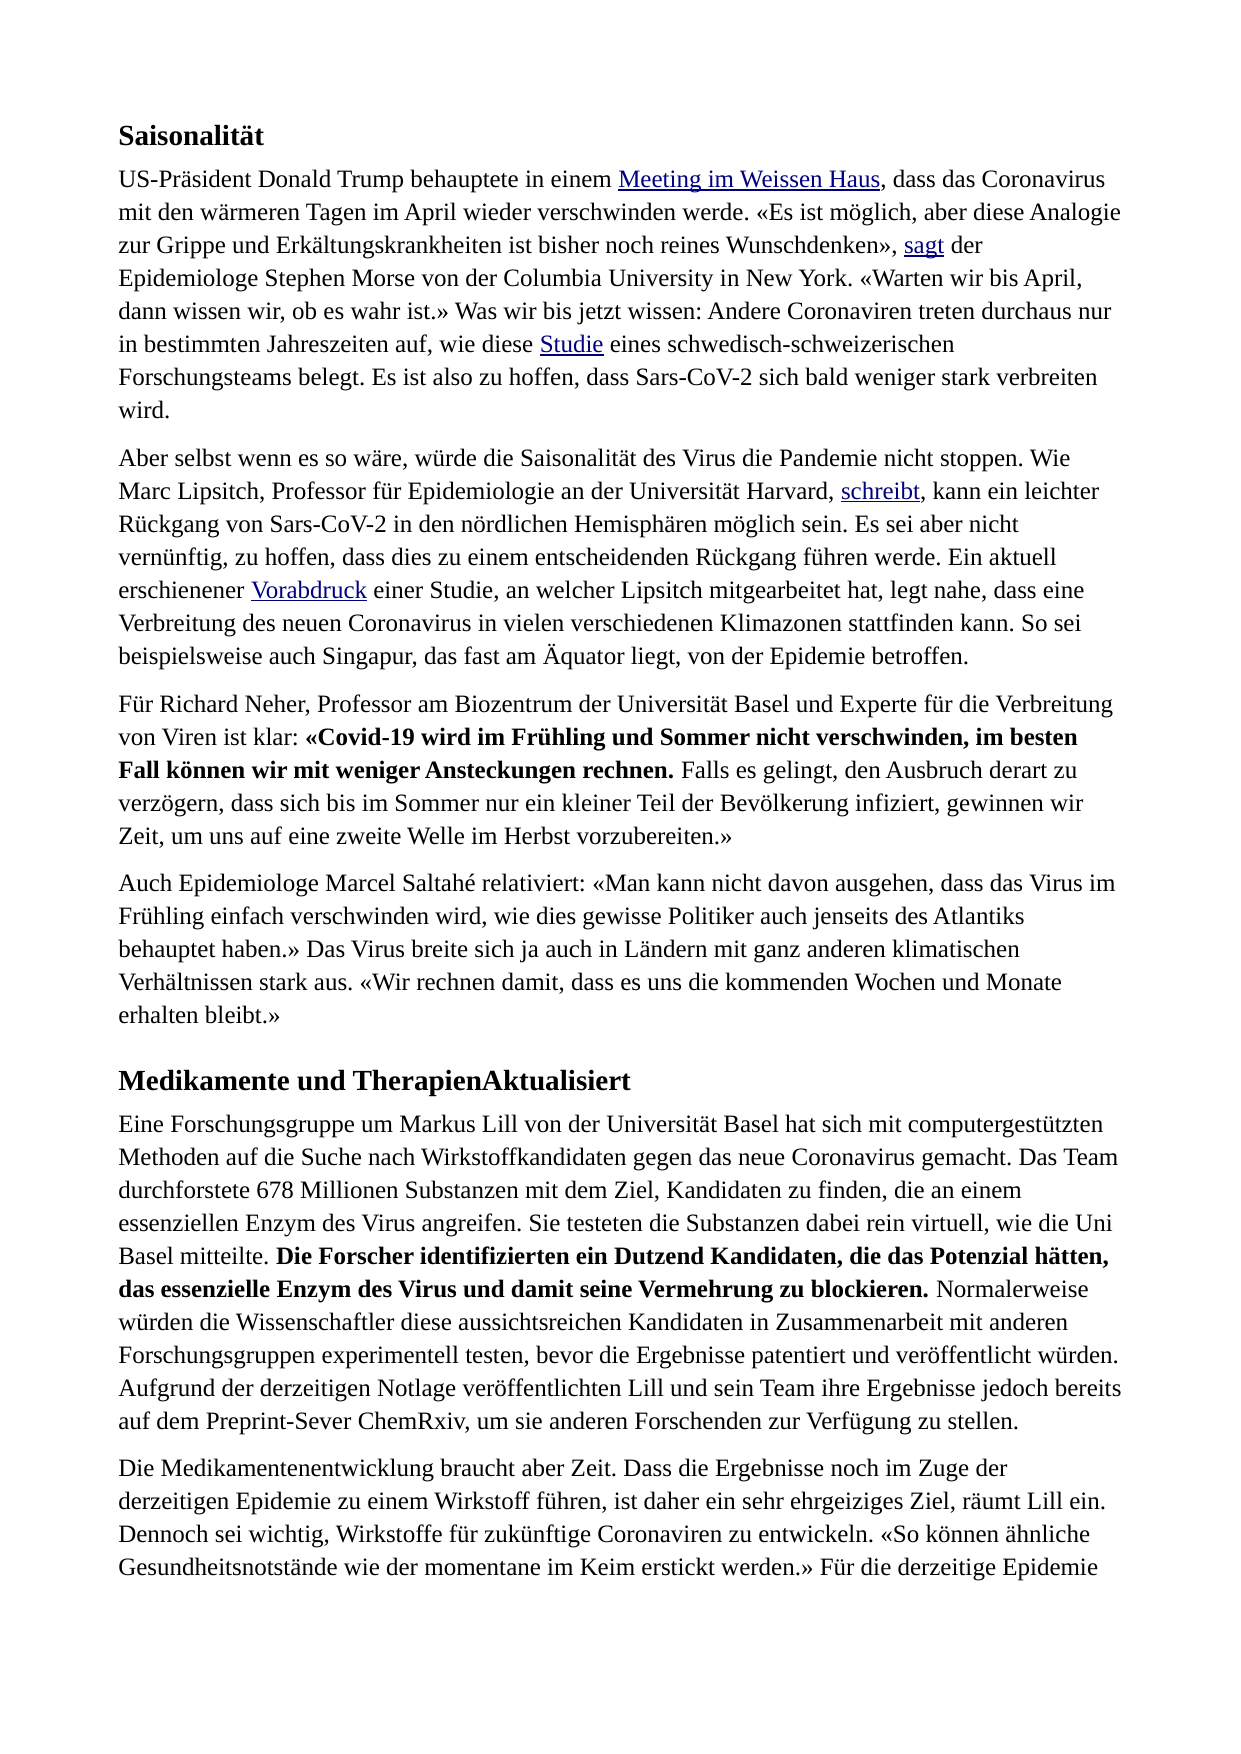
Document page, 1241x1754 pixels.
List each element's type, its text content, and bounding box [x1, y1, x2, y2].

text Die Medikamentenentwicklung braucht aber Zeit. Dass die Ergebnisse noch im Zuge der derzeitigen Epidemie zu einem Wirkstoff führen, ist daher ein sehr ehrgeiziges Ziel, räumt Lill ein. Dennoch sei wichtig, Wirkstoffe für zukünftige Coronaviren zu entwickeln. «So können ähnliche Gesundheitsnotstände wie der momentane im Keim erstickt werden.» Für die derzeitige Epidemie [118, 1453, 1122, 1581]
text US-Präsident Donald Trump behauptete in einem Meeting im Weissen Haus, dass das Coronavirus mit den wärmeren Tagen im April wieder verschwinden werde. «Es ist möglich, aber diese Analogie zur Grippe und Erkältungskrankheiten ist bisher noch reines Wunschdenken», sagt der Epidemiologe Stephen Morse von der Columbia University in New York. «Warten wir bis April, dann wissen wir, ob es wahr ist.» Was wir bis jetzt wissen: Andere Coronaviren treten durchaus nur in bestimmten Jahreszeiten auf, wie diese Studie eines schwedisch-schweizerischen Forschungsteams belegt. Es ist also zu hoffen, dass Sars-CoV-2 sich bald weniger stark verbreiten wird. [118, 164, 1122, 424]
text Aber selbst wenn es so wäre, würde die Saisonalität des Virus die Pandemie nicht stoppen. Wie Marc Lipsitch, Professor für Epidemiologie an der Universität Harvard, schreibt, kann ein leichter Rückgang von Sars-CoV-2 in den nördlichen Hemisphären möglich sein. Es sei aber nicht vernünftig, zu hoffen, dass dies zu einem entscheidenden Rückgang führen werde. Ein aktuell erschienener Vorabdruck einer Studie, an welcher Lipsitch mitgearbeitet hat, legt nahe, dass eine Verbreitung des neuen Coronavirus in vielen verschiedenen Klimazonen stattfinden kann. So sei beispielsweise auch Singapur, das fast am Äquator liegt, von der Epidemie betroffen. [118, 443, 1122, 670]
subtitle Saisonalität [118, 118, 1122, 152]
text Eine Forschungsgruppe um Markus Lill von der Universität Basel hat sich mit computergestützten Methoden auf die Suche nach Wirkstoffkandidaten gegen das neue Coronavirus gemacht. Das Team durchforstete 678 Millionen Substanzen mit dem Ziel, Kandidaten zu finden, die an einem essenziellen Enzym des Virus angreifen. Sie testeten die Substanzen dabei rein virtuell, wie die Uni Basel mitteilte. Die Forscher identifizierten ein Dutzend Kandidaten, die das Potenzial hätten, das essenzielle Enzym des Virus und damit seine Vermehrung zu blockieren. Normalerweise würden die Wissenschaftler diese aussichtsreichen Kandidaten in Zusammenarbeit mit anderen Forschungsgruppen experimentell testen, bevor die Ergebnisse patentiert und veröffentlicht würden. Aufgrund der derzeitigen Notlage veröffentlichten Lill und sein Team ihre Ergebnisse jedoch bereits auf dem Preprint-Sever ChemRxiv, um sie anderen Forschenden zur Verfügung zu stellen. [118, 1109, 1122, 1434]
text Auch Epidemiologe Marcel Saltahé relativiert: «Man kann nicht davon ausgehen, dass das Virus im Frühling einfach verschwinden wird, wie dies gewisse Politiker auch jenseits des Atlantiks behauptet haben.» Das Virus breite sich ja auch in Ländern mit ganz anderen klimatischen Verhältnissen stark aus. «Wir rechnen damit, dass es uns die kommenden Wochen und Monate erhalten bleibt.» [118, 868, 1122, 1029]
text Für Richard Neher, Professor am Biozentrum der Universität Basel und Experte für die Verbreitung von Viren ist klar: «Covid-19 wird im Frühling und Sommer nicht verschwinden, im besten Fall können wir mit weniger Ansteckungen rechnen. Falls es gelingt, den Ausbruch derart zu verzögern, dass sich bis im Sommer nur ein kleiner Teil der Bevölkerung infiziert, gewinnen wir Zeit, um uns auf eine zweite Welle im Herbst vorzubereiten.» [118, 689, 1122, 849]
subtitle Medikamente und TherapienAktualisiert [118, 1063, 1122, 1096]
